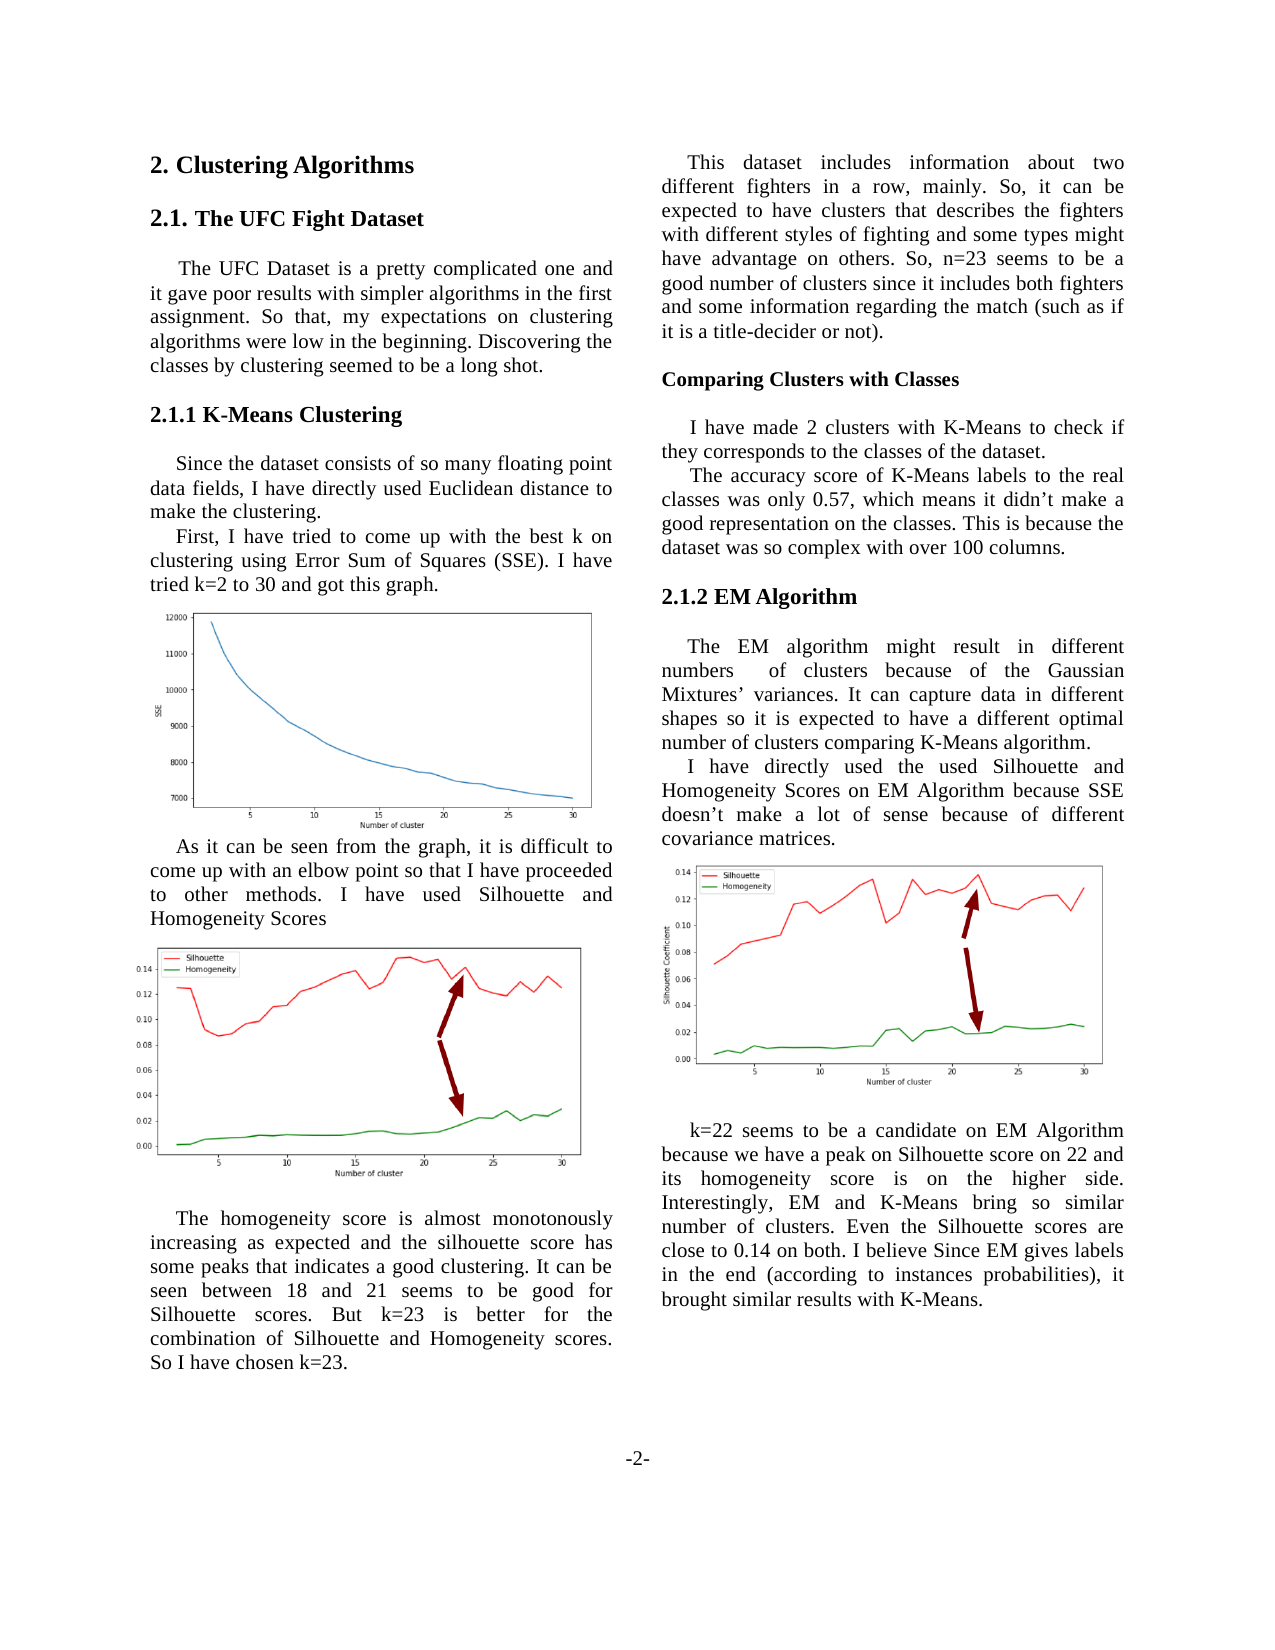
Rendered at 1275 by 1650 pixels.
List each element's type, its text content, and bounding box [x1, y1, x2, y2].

text The accuracy score of K-Means labels to the real classes was only 0.57, which means it didn’t make a good representation on the classes. This is because the dataset was so complex with over 100 columns. [661, 463, 1125, 559]
subtitle 2. Clustering Algorithms [150, 150, 613, 179]
picture [143, 610, 608, 834]
text 2.1. The UFC Fight Dataset [150, 203, 613, 232]
text 2.1.1 K-Means Clustering [150, 401, 613, 427]
picture [133, 938, 597, 1182]
text The UFC Dataset is a pretty complicated one and it gave poor results with simpler algorithms in the first assignment. So that, my expectations on clustering algorithms were low in the beginning. Discovering the classes by clustering seemed to be a long shot. [150, 256, 613, 377]
text Since the dataset consists of so many floating point data fields, I have directly used Euclidean distance to make the clustering. [150, 451, 613, 523]
text I have directly used the used Silhouette and Homogeneity Scores on EM Algorithm because SSE doesn’t make a lot of sense because of different covariance matrices. [661, 754, 1125, 850]
picture [661, 855, 1125, 1094]
text The EM algorithm might result in different numbers of clusters because of the Gaussian Mixtures’ variances. It can capture data in different shapes so it is expected to have a different optimal number of clusters comparing K-Means algorithm. [661, 634, 1125, 754]
text Comparing Clusters with Classes [661, 367, 1125, 391]
text I have made 2 clusters with K-Means to check if they corresponds to the classes of the dataset. [661, 415, 1125, 463]
text The homogeneity score is almost monotonously increasing as expected and the silhouette score has some peaks that indicates a good clustering. It can be seen between 18 and 21 seems to be good for Silhouette scores. But k=23 is better for the combination of Silhouette and Homogeneity scores. So I have chosen k=23. [150, 1206, 613, 1374]
text This dataset includes information about two different fighters in a row, mainly. So, it can be expected to have clusters that describes the fighters with different styles of fighting and some types might have advantage on others. So, n=23 seems to be a good number of clusters since it includes both fighters and some information regarding the match (such as if it is a title-decider or not). [661, 150, 1125, 342]
text k=22 seems to be a candidate on EM Algorithm because we have a peak on Silhouette score on 22 and its homogeneity score is on the higher side. Interestingly, EM and K-Means bring so similar number of clusters. Even the Silhouette scores are close to 0.14 on both. I believe Since EM gives labels in the end (according to instances probabilities), it brought similar results with K-Means. [661, 1118, 1125, 1310]
text First, I have tried to come up with the best k on clustering using Error Sum of Squares (SSE). I have tried k=2 to 30 and got this graph. [150, 523, 613, 596]
text As it can be seen from the graph, it is difficult to come up with an elbow point so that I have proceeded to other methods. I have used Silhouette and Homogeneity Scores [150, 596, 613, 930]
text 2.1.2 EM Algorithm [661, 583, 1125, 610]
